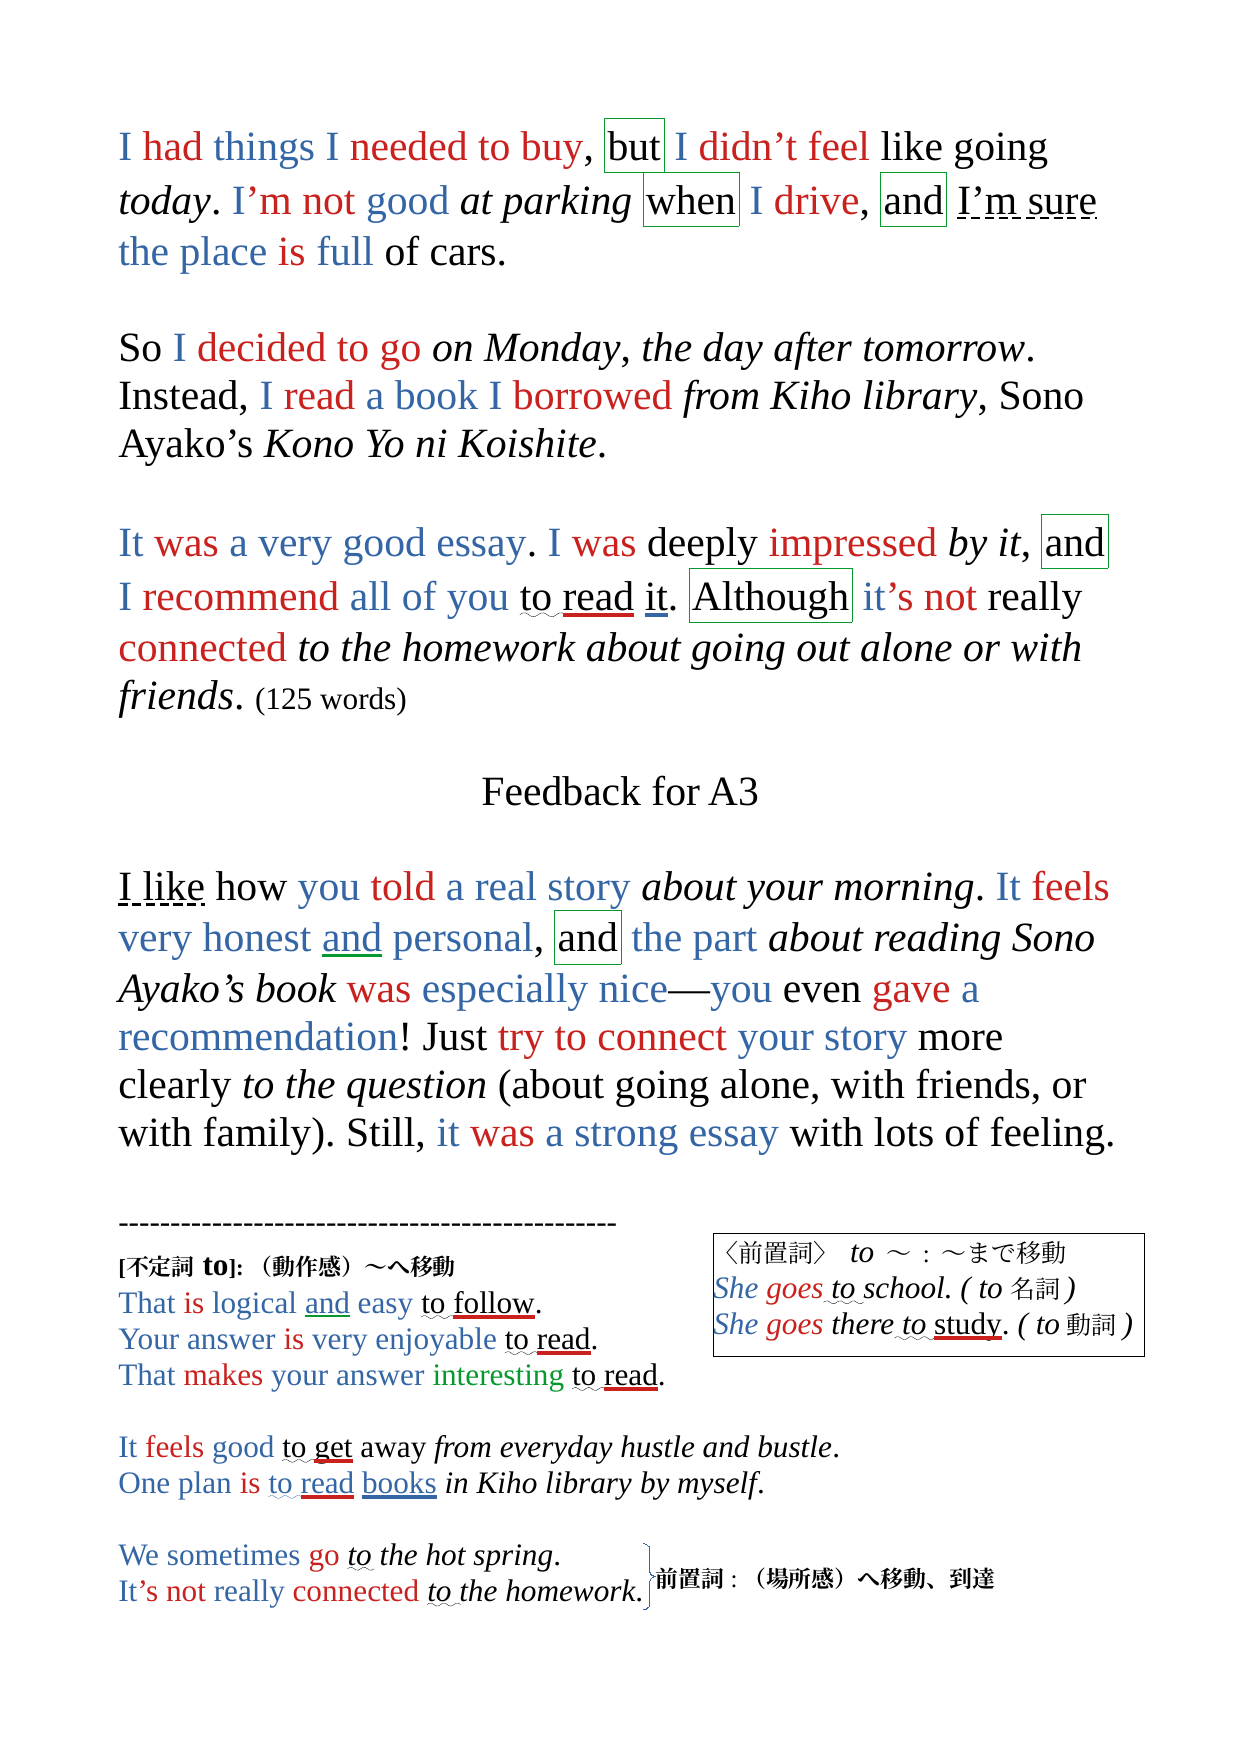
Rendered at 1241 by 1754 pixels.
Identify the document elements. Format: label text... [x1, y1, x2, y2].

text That is logical and easy to follow. [118, 1284, 713, 1320]
text ------------------------------------------------ [118, 1203, 1122, 1239]
text I had things I needed to buy, but I didn’t feel like going today. I’m not good at parking when I drive, and I’m sure the place is full of cars. [118, 118, 1122, 274]
text ------------------------------------------------ [714, 1234, 1122, 1239]
text It’s not really connected to the homework. [118, 1572, 1122, 1608]
text That is logical and easy to follow. [714, 1284, 1122, 1320]
text I like how you told a real story about your morning. It feels very honest and personal, and the part about reading Sono Ayako’s book was especially nice—you even gave a recommendation! Just try to connect your story more clearly to the question (about going alone, with friends, or with family). Still, it was a strong essay with lots of feeling. [118, 862, 1122, 1156]
text So I decided to go on Monday, the day after tomorrow. Instead, I read a book I borrowed from Kiho library, Sono Ayako’s Kono Yo ni Koishite. [118, 322, 1122, 466]
text Feedback for A3 [118, 766, 1122, 814]
text [不定詞 to]: （動作感）〜へ移動 [714, 1239, 1122, 1284]
text [不定詞 to]: （動作感）〜へ移動 [118, 1239, 713, 1284]
text It feels good to get away from everyday hustle and bustle. [118, 1428, 1122, 1464]
text It was a very good essay. I was deeply impressed by it, and I recommend all of you to read it. Although it’s not really connected to the homework about going out alone or with friends. (125 words) [118, 514, 1122, 718]
text That makes your answer interesting to read. [118, 1356, 1122, 1392]
text One plan is to read books in Kiho library by myself. [118, 1464, 1122, 1500]
text Your answer is very enjoyable to read. [714, 1320, 1122, 1356]
text Your answer is very enjoyable to read. [118, 1320, 713, 1356]
text We sometimes go to the hot spring. [118, 1536, 1122, 1572]
